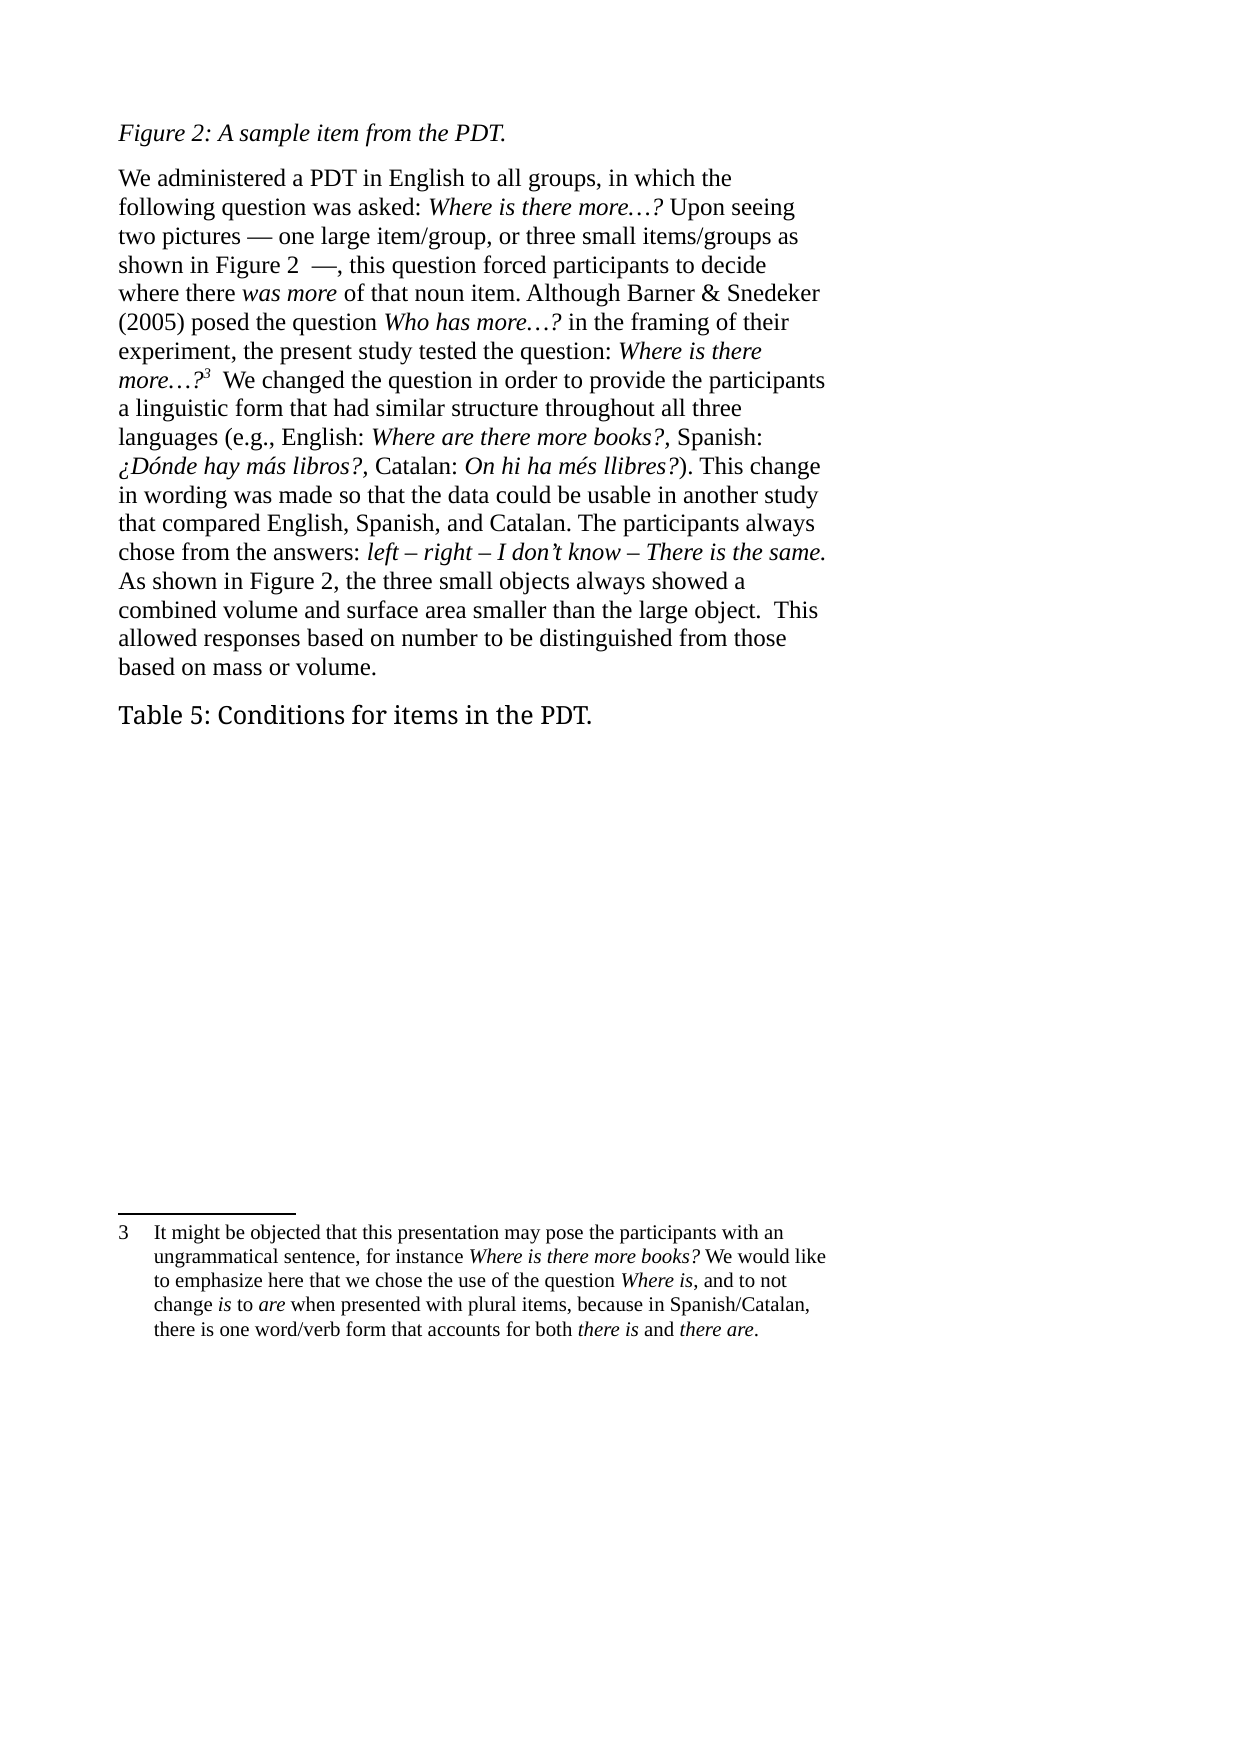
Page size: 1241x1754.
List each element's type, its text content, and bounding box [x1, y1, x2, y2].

text Figure 2: A sample item from the PDT. [118, 118, 827, 147]
text It might be objected that this presentation may pose the participants with an ungrammatical sentence, for instance Where is there more books? We would like to emphasize here that we chose the use of the question Where is, and to not change is to are when presented with plural items, because in Spanish/Catalan, there is one word/verb form that accounts for both there is and there are. [118, 1220, 827, 1341]
text Table 5: Conditions for items in the PDT. [118, 698, 827, 732]
text We administered a PDT in English to all groups, in which the following question was asked: Where is there more…? Upon seeing two pictures — one large item/group, or three small items/groups as shown in Figure 2 —, this question forced participants to decide where there was more of that noun item. Although Barner & Snedeker (2005) posed the question Who has more…? in the framing of their experiment, the present study tested the question: Where is there more…? We changed the question in order to provide the participants a linguistic form that had similar structure throughout all three languages (e.g., English: Where are there more books?, Spanish: ¿Dónde hay más libros?, Catalan: On hi ha més llibres?). This change in wording was made so that the data could be usable in another study that compared English, Spanish, and Catalan. The participants always chose from the answers: left – right – I don’t know – There is the same. As shown in Figure 2, the three small objects always showed a combined volume and surface area smaller than the large object. This allowed responses based on number to be distinguished from those based on mass or volume. [118, 163, 827, 681]
